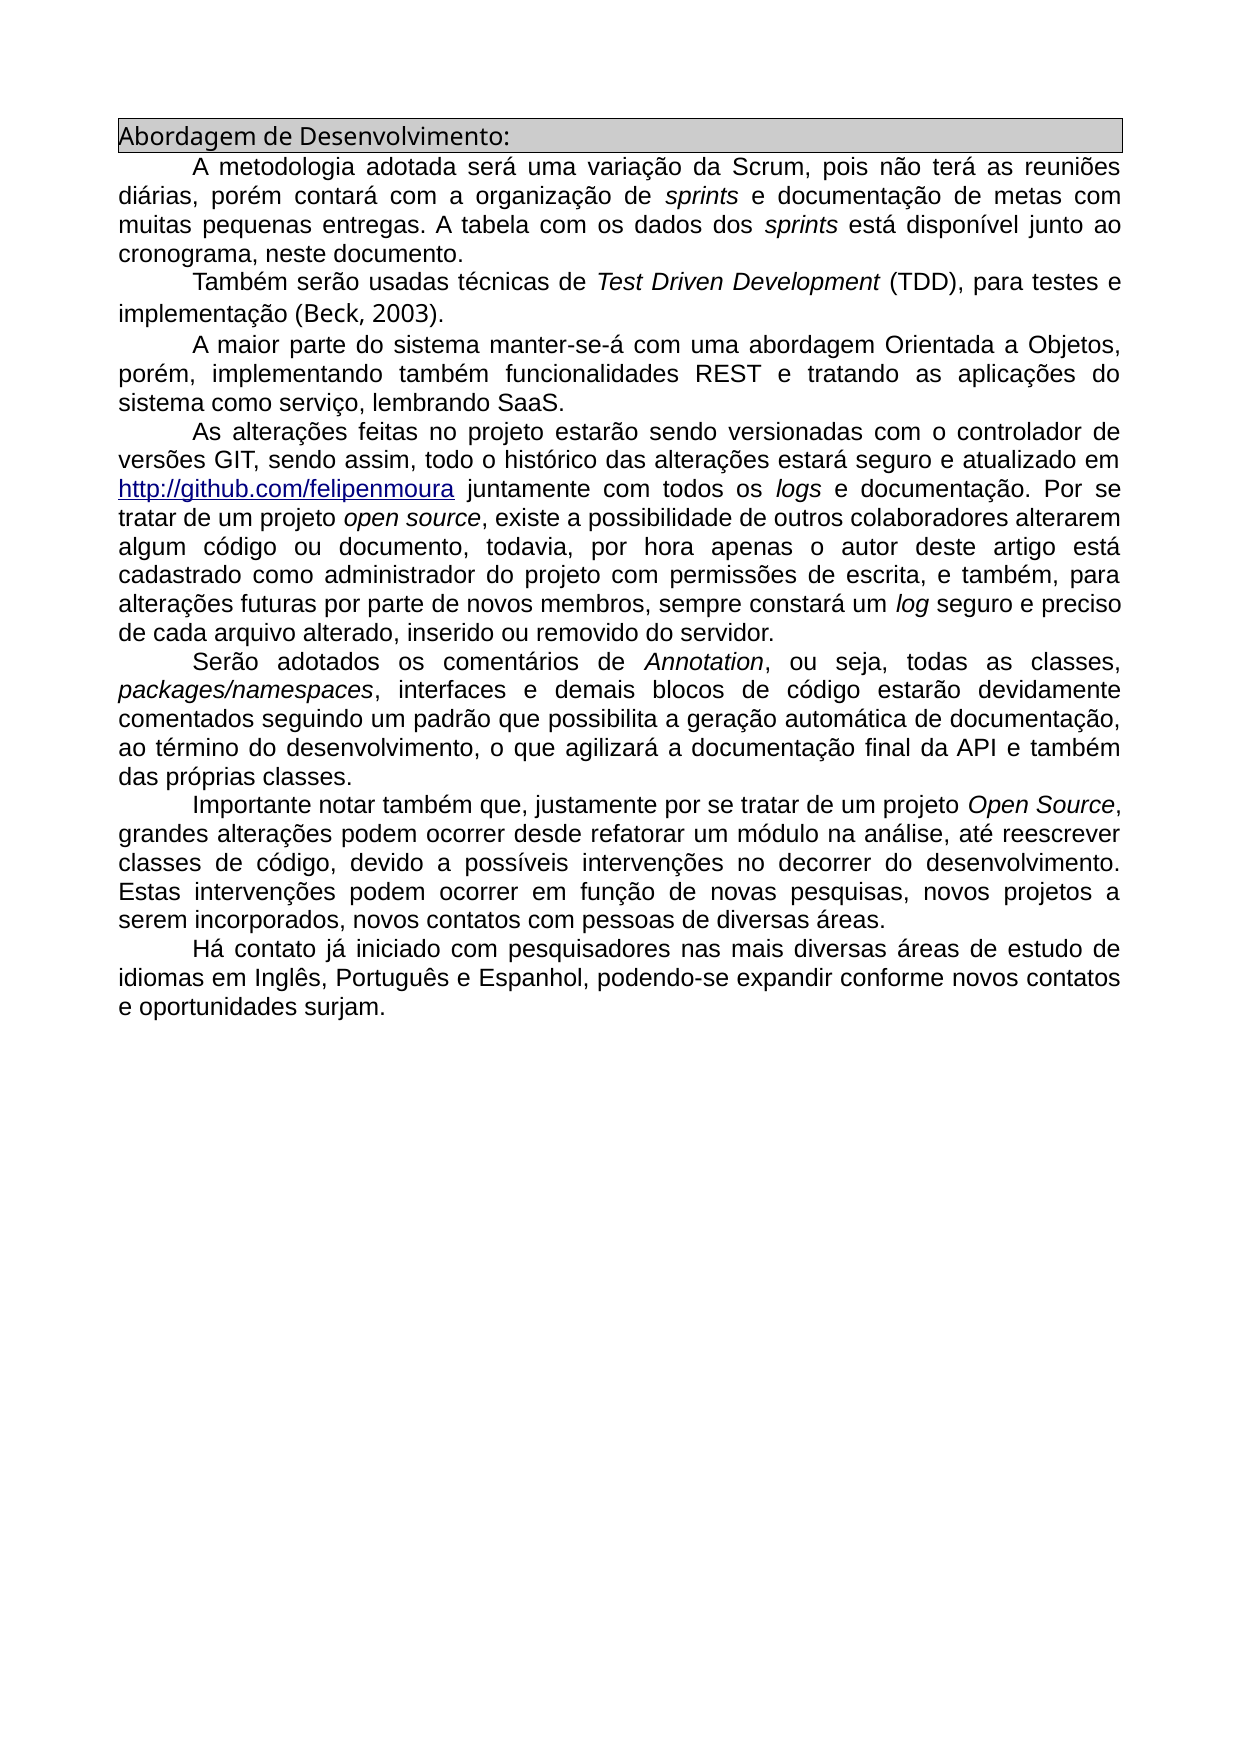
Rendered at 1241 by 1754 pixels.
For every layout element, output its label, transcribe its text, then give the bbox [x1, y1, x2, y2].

text Há contato já iniciado com pesquisadores nas mais diversas áreas de estudo de idiomas em Inglês, Português e Espanhol, podendo-se expandir conforme novos contatos e oportunidades surjam. [118, 934, 1122, 1020]
text A metodologia adotada será uma variação da Scrum, pois não terá as reuniões diárias, porém contará com a organização de sprints e documentação de metas com muitas pequenas entregas. A tabela com os dados dos sprints está disponível junto ao cronograma, neste documento. [118, 153, 1122, 267]
text A maior parte do sistema manter-se-á com uma abordagem Orientada a Objetos, porém, implementando também funcionalidades REST e tratando as aplicações do sistema como serviço, lembrando SaaS. [118, 330, 1122, 416]
text Também serão usadas técnicas de Test Driven Development (TDD), para testes e implementação (Beck, 2003). [118, 267, 1122, 330]
text Serão adotados os comentários de Annotation, ou seja, todas as classes, packages/namespaces, interfaces e demais blocos de código estarão devidamente comentados seguindo um padrão que possibilita a geração automática de documentação, ao término do desenvolvimento, o que agilizará a documentação final da API e também das próprias classes. [118, 646, 1122, 790]
text Importante notar também que, justamente por se tratar de um projeto Open Source, grandes alterações podem ocorrer desde refatorar um módulo na análise, até reescrever classes de código, devido a possíveis intervenções no decorrer do desenvolvimento. Estas intervenções podem ocorrer em função de novas pesquisas, novos projetos a serem incorporados, novos contatos com pessoas de diversas áreas. [118, 790, 1122, 934]
text As alterações feitas no projeto estarão sendo versionadas com o controlador de versões GIT, sendo assim, todo o histórico das alterações estará seguro e atualizado em http://github.com/felipenmoura juntamente com todos os logs e documentação. Por se tratar de um projeto open source, existe a possibilidade de outros colaboradores alterarem algum código ou documento, todavia, por hora apenas o autor deste artigo está cadastrado como administrador do projeto com permissões de escrita, e também, para alterações futuras por parte de novos membros, sempre constará um log seguro e preciso de cada arquivo alterado, inserido ou removido do servidor. [118, 416, 1122, 646]
